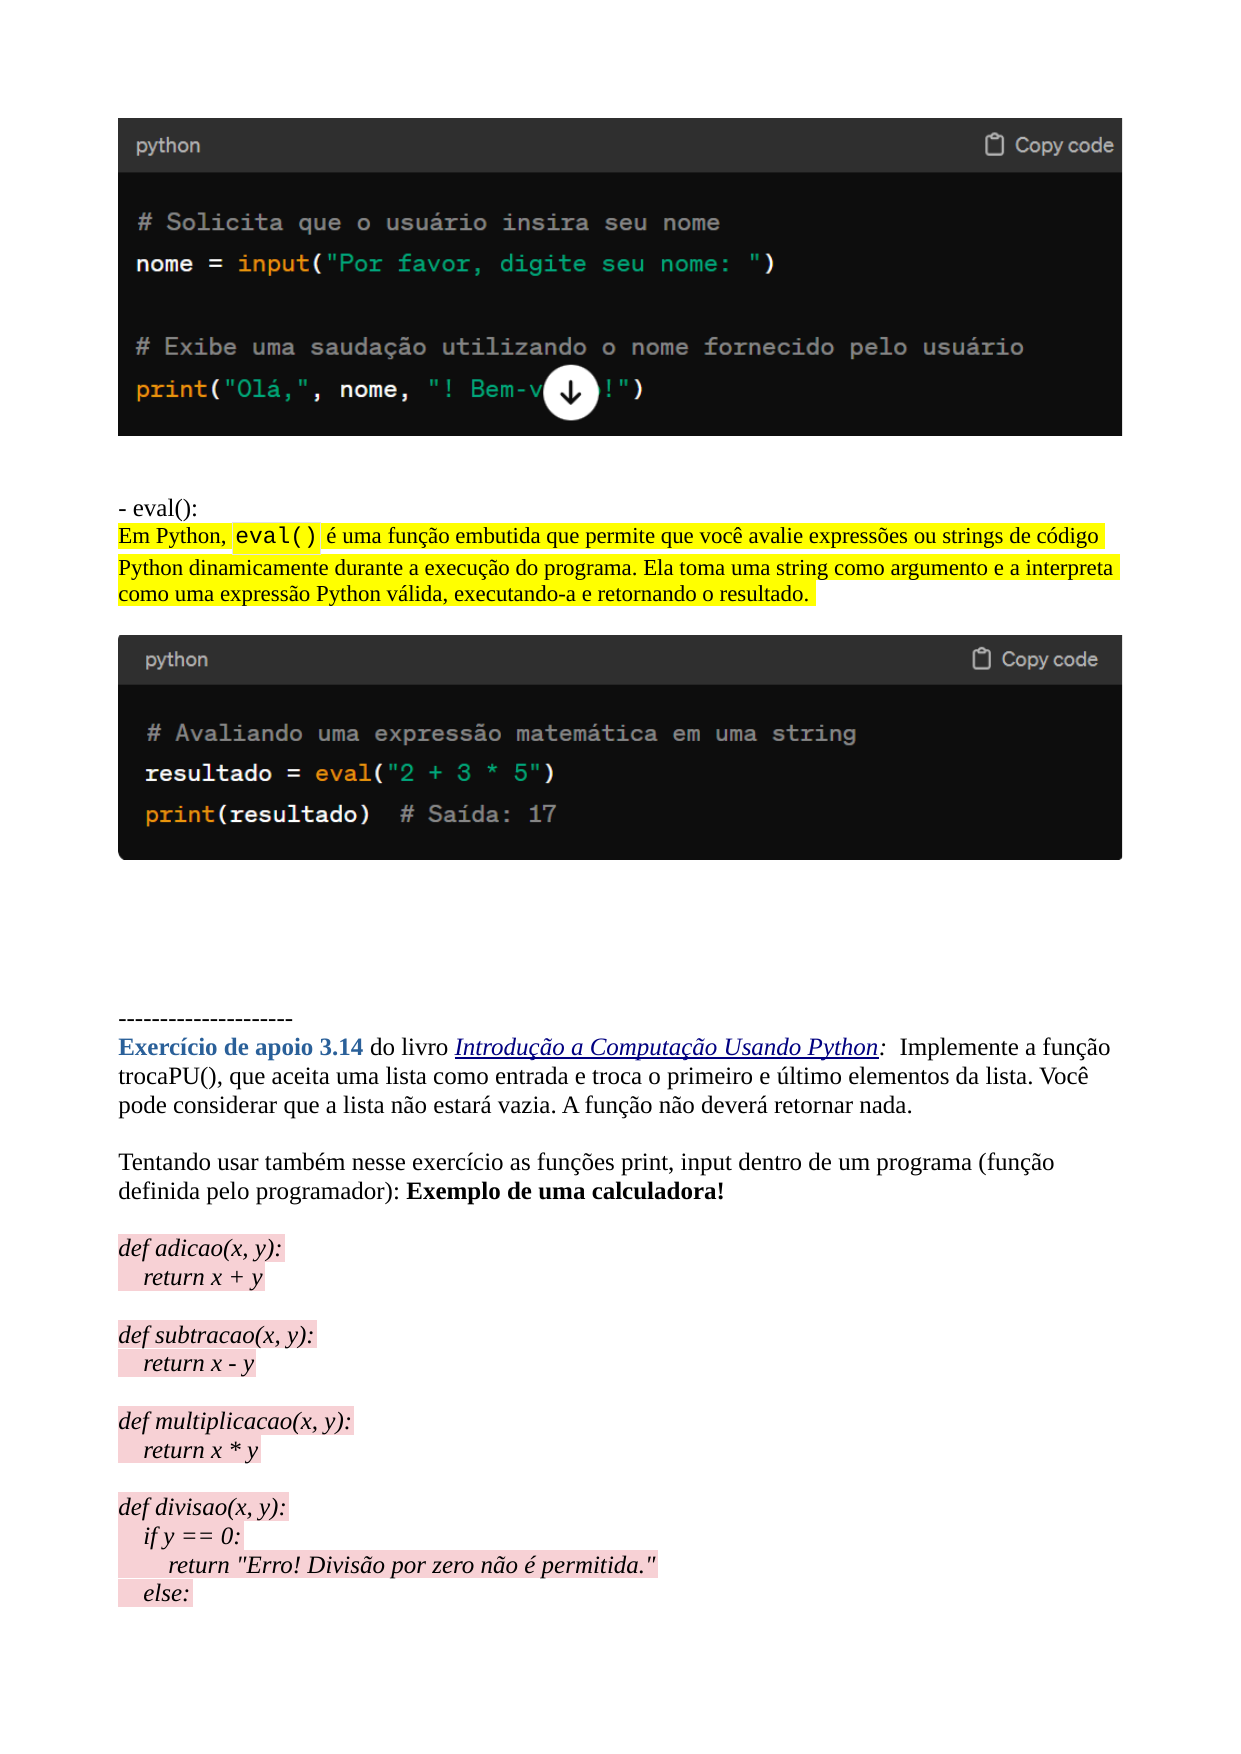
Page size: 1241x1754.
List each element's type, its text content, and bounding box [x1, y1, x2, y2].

text --------------------- [118, 1003, 1122, 1032]
text def multiplicacao(x, y): [118, 1406, 1122, 1435]
text Em Python, eval() é uma função embutida que permite que você avalie expressões ou strings de código Python dinamicamente durante a execução do programa. Ela toma uma string como argumento e a interpreta como uma expressão Python válida, executando-a e retornando o resultado. [118, 522, 1122, 606]
picture [118, 118, 1123, 436]
text return "Erro! Divisão por zero não é permitida." [118, 1550, 1122, 1578]
text def adicao(x, y): [118, 1233, 1122, 1262]
text return x + y [118, 1262, 1122, 1291]
text return x * y [118, 1435, 1122, 1463]
text return x - y [118, 1348, 1122, 1377]
text def subtracao(x, y): [118, 1320, 1122, 1348]
text def divisao(x, y): [118, 1492, 1122, 1521]
picture [118, 635, 1123, 860]
text Tentando usar também nesse exercício as funções print, input dentro de um programa (função definida pelo programador): Exemplo de uma calculadora! [118, 1147, 1122, 1205]
text if y == 0: [118, 1521, 1122, 1550]
text Exercício de apoio 3.14 do livro Introdução a Computação Usando Python: Implemente a função trocaPU(), que aceita uma lista como entrada e troca o primeiro e último elementos da lista. Você pode considerar que a lista não estará vazia. A função não deverá retornar nada. [118, 1032, 1122, 1118]
text else: [118, 1578, 1122, 1607]
text - eval(): [118, 493, 1122, 522]
